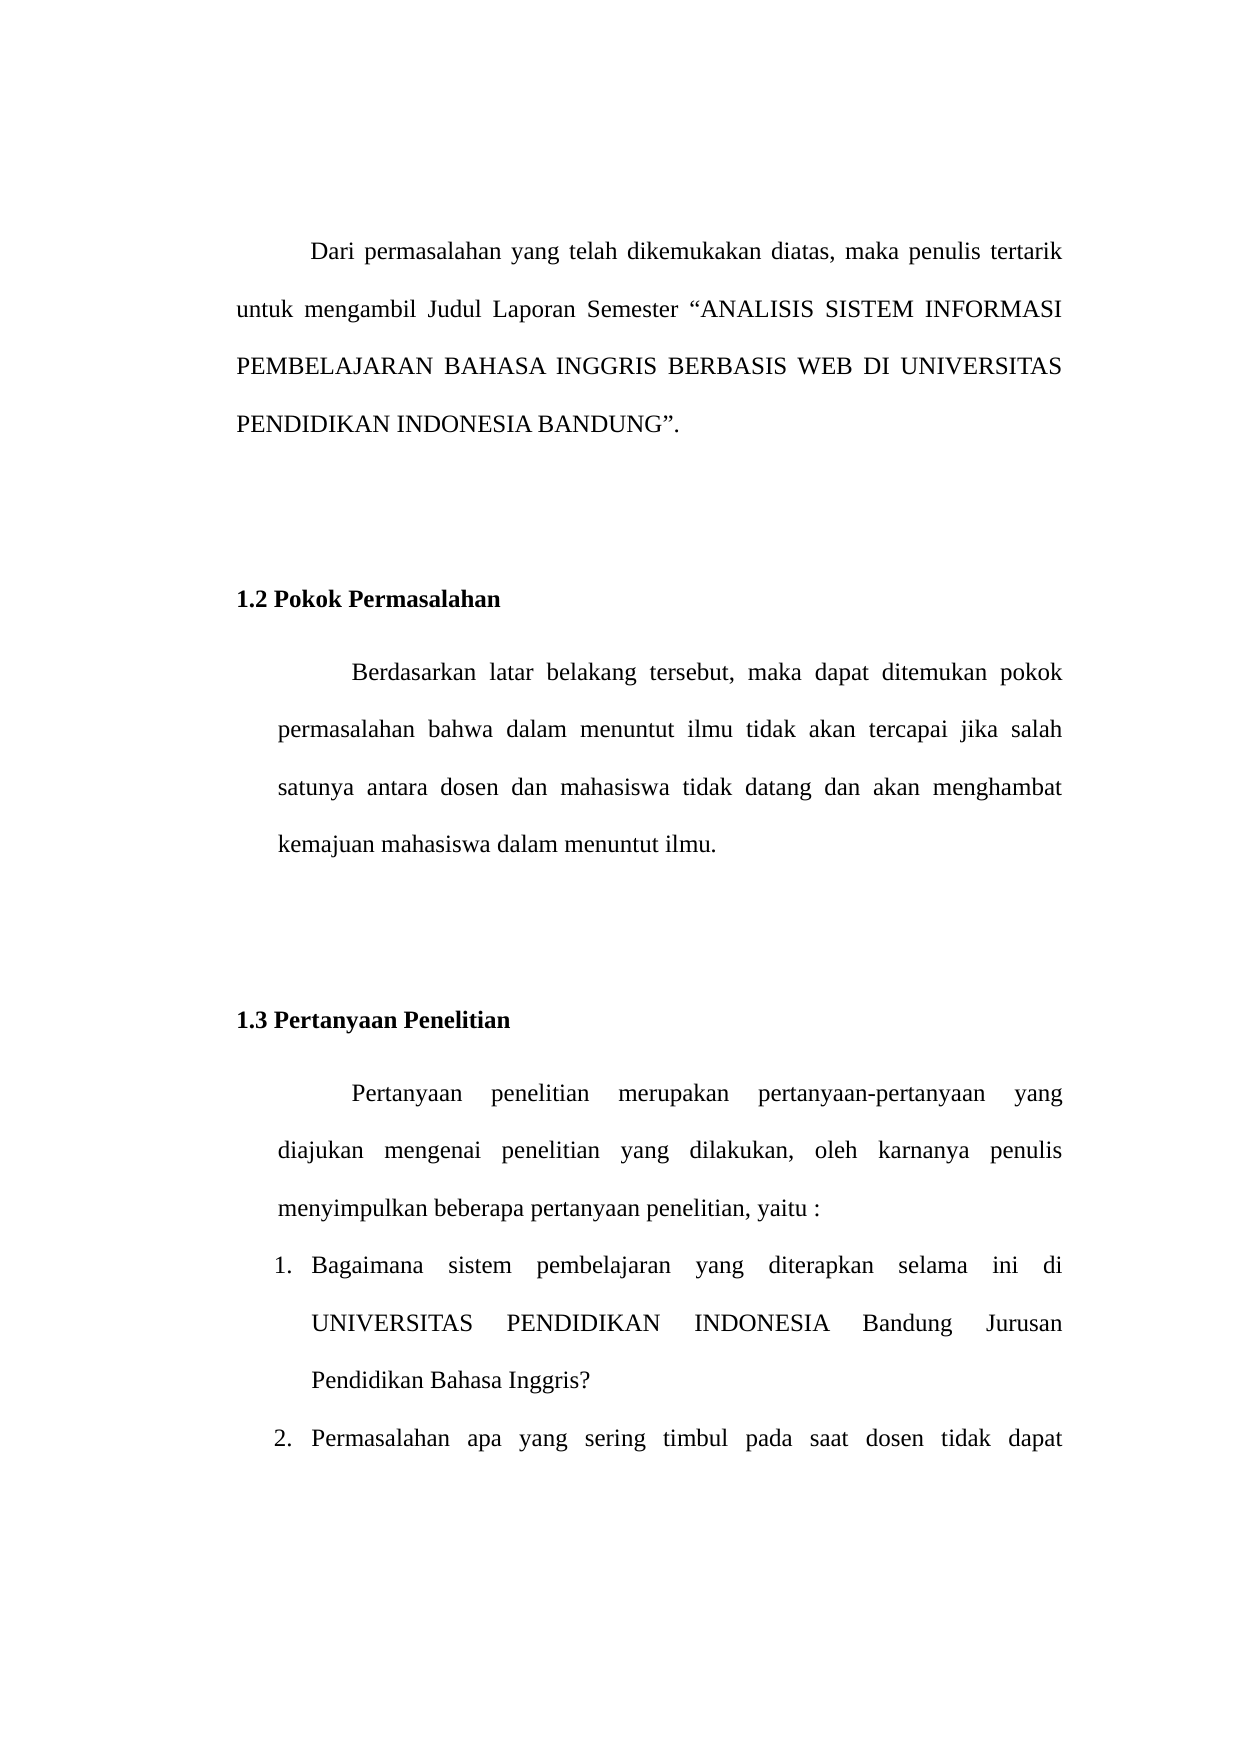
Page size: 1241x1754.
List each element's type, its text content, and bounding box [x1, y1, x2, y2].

subtitle 1.2 Pokok Permasalahan [236, 584, 1063, 613]
text Dari permasalahan yang telah dikemukakan diatas, maka penulis tertarik untuk mengambil Judul Laporan Semester “ANALISIS SISTEM INFORMASI PEMBELAJARAN BAHASA INGGRIS BERBASIS WEB DI UNIVERSITAS PENDIDIKAN INDONESIA BANDUNG”. [236, 236, 1063, 437]
text Berdasarkan latar belakang tersebut, maka dapat ditemukan pokok permasalahan bahwa dalam menuntut ilmu tidak akan tercapai jika salah satunya antara dosen dan mahasiswa tidak datang dan akan menghambat kemajuan mahasiswa dalam menuntut ilmu. [278, 657, 1063, 858]
list Bagaimana sistem pembelajaran yang diterapkan selama ini di UNIVERSITAS PENDIDIKAN INDONESIA Bandung Jurusan Pendidikan Bahasa Inggris? [274, 1250, 1063, 1394]
subtitle 1.3 Pertanyaan Penelitian [236, 1005, 1063, 1034]
list Permasalahan apa yang sering timbul pada saat dosen tidak dapat [274, 1423, 1063, 1451]
text Pertanyaan penelitian merupakan pertanyaan-pertanyaan yang diajukan mengenai penelitian yang dilakukan, oleh karnanya penulis menyimpulkan beberapa pertanyaan penelitian, yaitu : [278, 1078, 1063, 1221]
